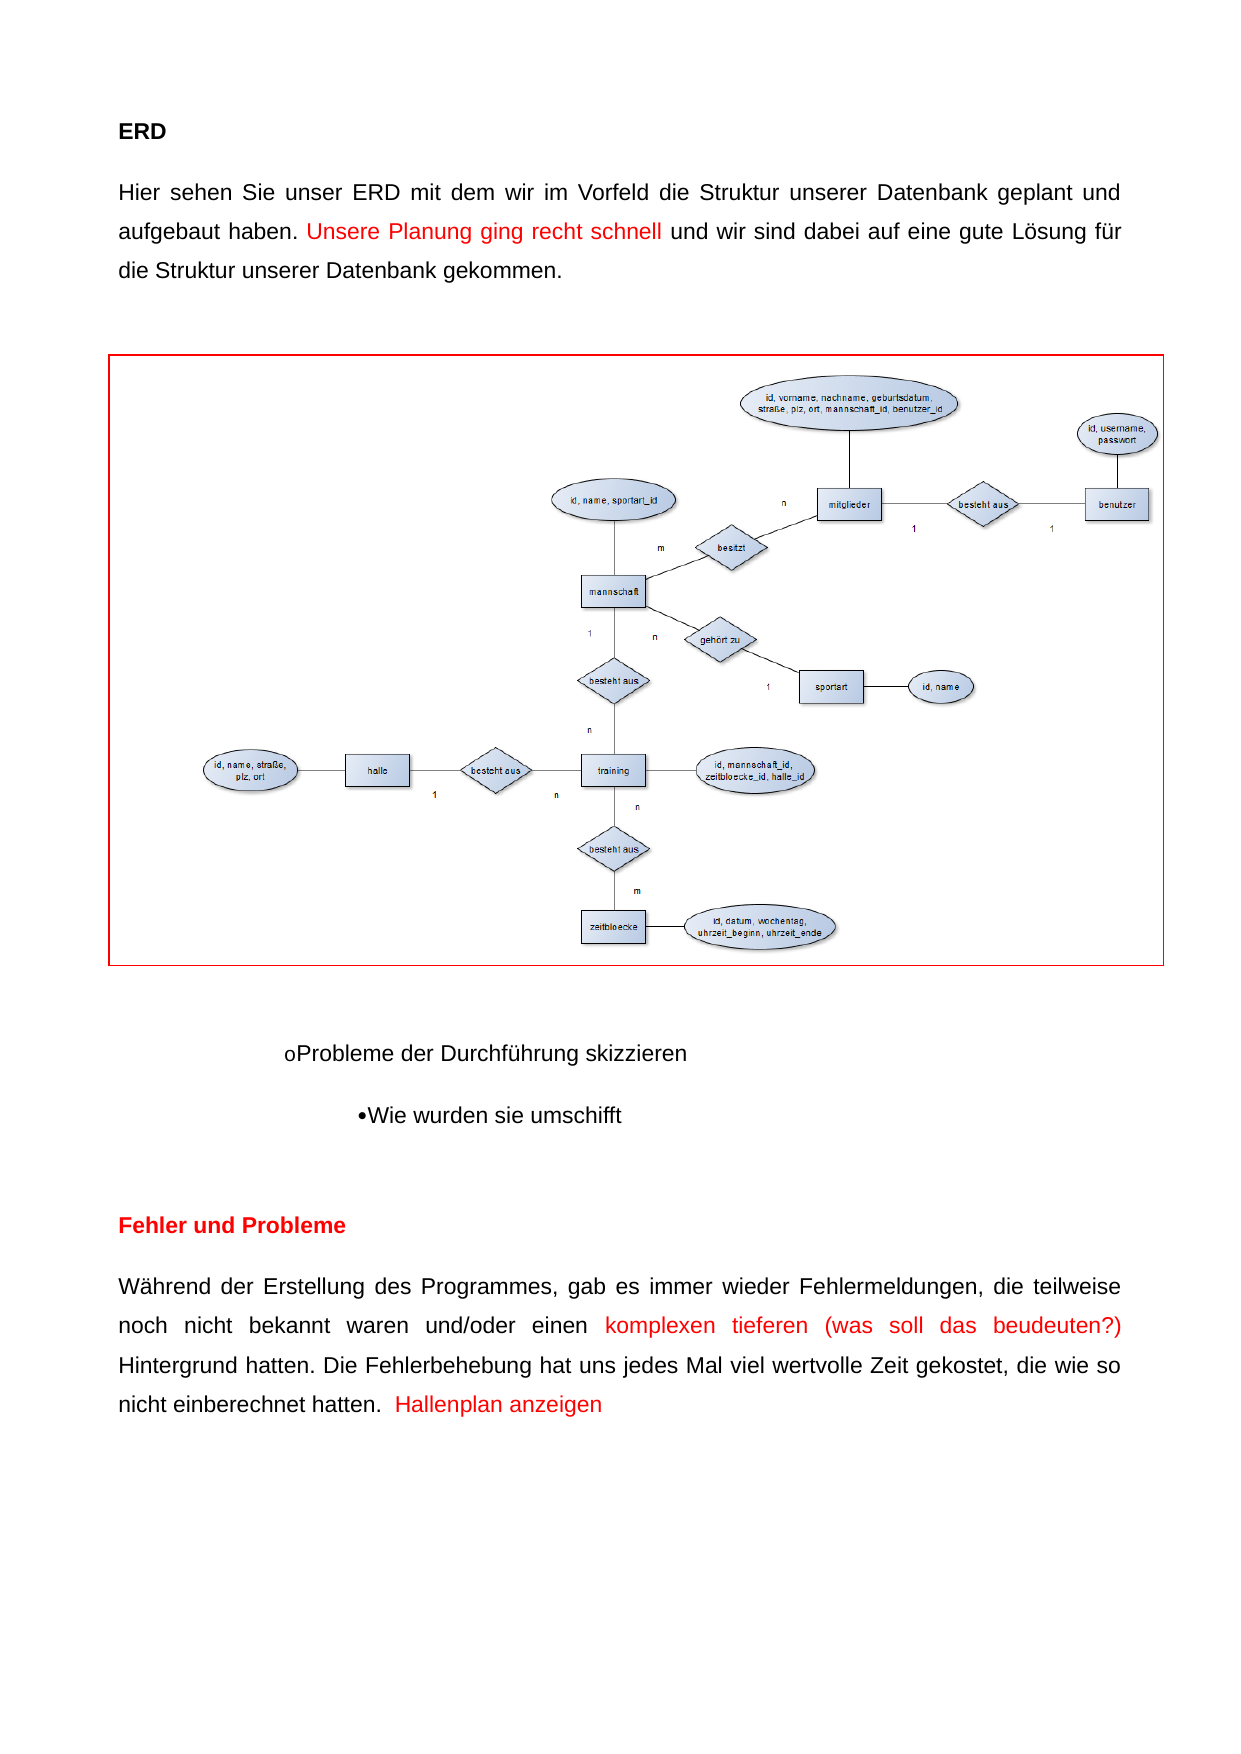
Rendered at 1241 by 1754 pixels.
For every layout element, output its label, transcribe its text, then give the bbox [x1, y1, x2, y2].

list Wie wurden sie umschifft [359, 1102, 1122, 1128]
text Hier sehen Sie unser ERD mit dem wir im Vorfeld die Struktur unserer Datenbank geplant und aufgebaut haben. Unsere Planung ging recht schnell und wir sind dabei auf eine gute Lösung für die Struktur unserer Datenbank gekommen. [118, 178, 1122, 284]
text ERD [118, 118, 1122, 144]
text Fehler und Probleme [118, 1212, 1122, 1239]
list Probleme der Durchführung skizzieren [284, 1040, 1122, 1067]
text Während der Erstellung des Programmes, gab es immer wieder Fehlermeldungen, die teilweise noch nicht bekannt waren und/oder einen komplexen tieferen (was soll das beudeuten?) Hintergrund hatten. Die Fehlerbehebung hat uns jedes Mal viel wertvolle Zeit gekostet, die wie so nicht einberechnet hatten. Hallenplan anzeigen [118, 1273, 1122, 1417]
